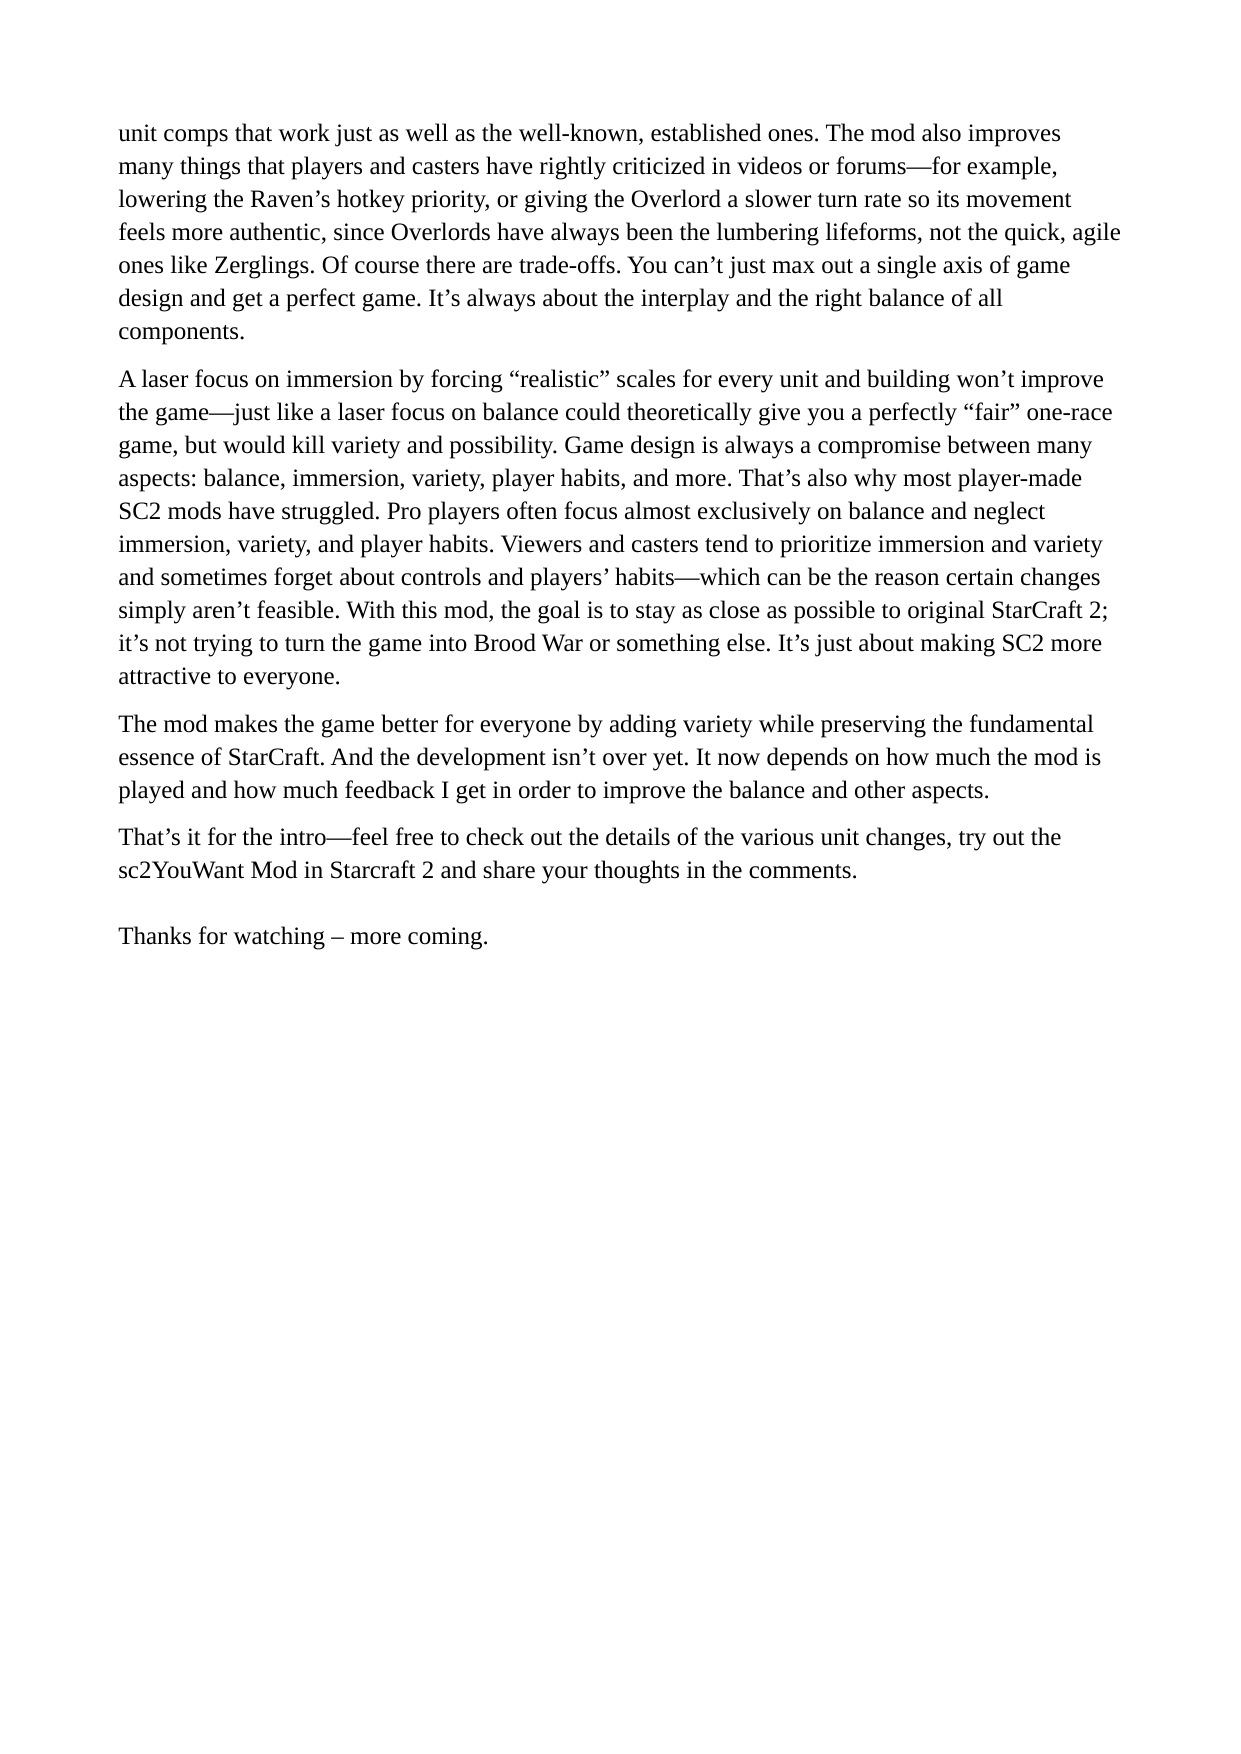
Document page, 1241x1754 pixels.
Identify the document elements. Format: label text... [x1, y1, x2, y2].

text A laser focus on immersion by forcing “realistic” scales for every unit and building won’t improve the game—just like a laser focus on balance could theoretically give you a perfectly “fair” one-race game, but would kill variety and possibility. Game design is always a compromise between many aspects: balance, immersion, variety, player habits, and more. That’s also why most player-made SC2 mods have struggled. Pro players often focus almost exclusively on balance and neglect immersion, variety, and player habits. Viewers and casters tend to prioritize immersion and variety and sometimes forget about controls and players’ habits—which can be the reason certain changes simply aren’t feasible. With this mod, the goal is to stay as close as possible to original StarCraft 2; it’s not trying to turn the game into Brood War or something else. It’s just about making SC2 more attractive to everyone. [118, 364, 1122, 690]
text That’s it for the intro—feel free to check out the details of the various unit changes, try out the sc2YouWant Mod in Starcraft 2 and share your thoughts in the comments. Thanks for watching – more coming. [118, 822, 1122, 950]
text The mod makes the game better for everyone by adding variety while preserving the fundamental essence of StarCraft. And the development isn’t over yet. It now depends on how much the mod is played and how much feedback I get in order to improve the balance and other aspects. [118, 709, 1122, 803]
text unit comps that work just as well as the well-known, established ones. The mod also improves many things that players and casters have rightly criticized in videos or forums—for example, lowering the Raven’s hotkey priority, or giving the Overlord a slower turn rate so its movement feels more authentic, since Overlords have always been the lumbering lifeforms, not the quick, agile ones like Zerglings. Of course there are trade-offs. You can’t just max out a single axis of game design and get a perfect game. It’s always about the interplay and the right balance of all components. [118, 118, 1122, 345]
